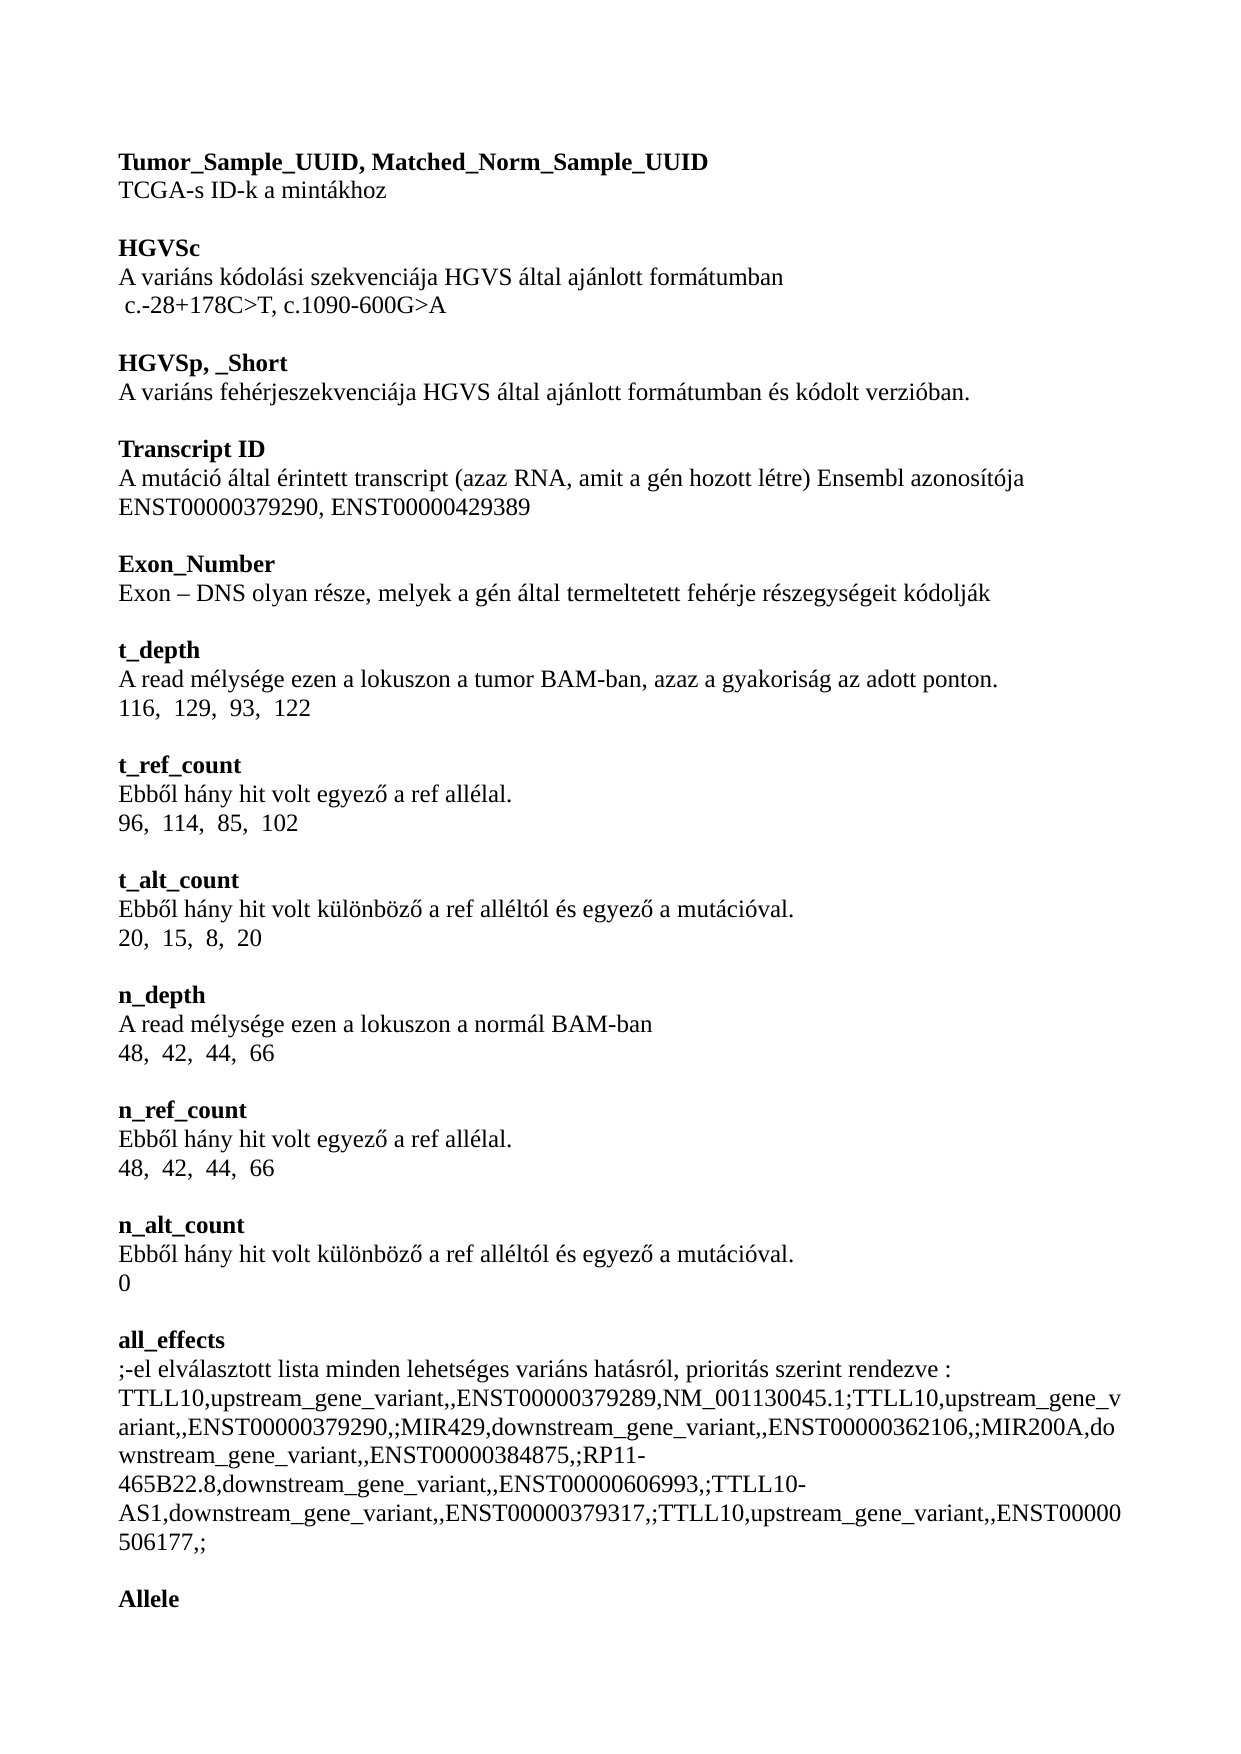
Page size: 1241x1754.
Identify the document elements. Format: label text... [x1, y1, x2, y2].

text t_alt_count [118, 866, 1122, 894]
text 0 [118, 1268, 1122, 1297]
text HGVSp, _Short [118, 348, 1122, 377]
text TTLL10,upstream_gene_variant,,ENST00000379289,NM_001130045.1;TTLL10,upstream_gene_variant,,ENST00000379290,;MIR429,downstream_gene_variant,,ENST00000362106,;MIR200A,downstream_gene_variant,,ENST00000384875,;RP11-465B22.8,downstream_gene_variant,,ENST00000606993,;TTLL10-AS1,downstream_gene_variant,,ENST00000379317,;TTLL10,upstream_gene_variant,,ENST00000506177,; [118, 1383, 1122, 1556]
text all_effects [118, 1326, 1122, 1354]
text A mutáció által érintett transcript (azaz RNA, amit a gén hozott létre) Ensembl azonosítója [118, 463, 1122, 492]
text 48, 42, 44, 66 [118, 1038, 1122, 1067]
text t_ref_count [118, 751, 1122, 779]
text 116, 129, 93, 122 [118, 693, 1122, 722]
text TCGA-s ID-k a mintákhoz [118, 176, 1122, 204]
text Ebből hány hit volt egyező a ref allélal. [118, 1124, 1122, 1153]
text 20, 15, 8, 20 [118, 923, 1122, 952]
text A read mélysége ezen a lokuszon a normál BAM-ban [118, 1009, 1122, 1038]
text c.-28+178C>T, c.1090-600G>A [118, 291, 1122, 319]
text Allele [118, 1584, 1122, 1613]
text Ebből hány hit volt egyező a ref allélal. [118, 779, 1122, 808]
text t_depth [118, 636, 1122, 664]
text A variáns kódolási szekvenciája HGVS által ajánlott formátumban [118, 262, 1122, 291]
text A read mélysége ezen a lokuszon a tumor BAM-ban, azaz a gyakoriság az adott ponton. [118, 664, 1122, 693]
text 48, 42, 44, 66 [118, 1153, 1122, 1182]
text Exon – DNS olyan része, melyek a gén által termeltetett fehérje részegységeit kódolják [118, 578, 1122, 607]
text ;-el elválasztott lista minden lehetséges variáns hatásról, prioritás szerint rendezve : [118, 1354, 1122, 1383]
text HGVSc [118, 233, 1122, 262]
text Exon_Number [118, 549, 1122, 578]
text Ebből hány hit volt különböző a ref alléltól és egyező a mutációval. [118, 894, 1122, 923]
text n_ref_count [118, 1096, 1122, 1124]
text 96, 114, 85, 102 [118, 808, 1122, 837]
text Tumor_Sample_UUID, Matched_Norm_Sample_UUID [118, 147, 1122, 176]
text ENST00000379290, ENST00000429389 [118, 492, 1122, 521]
text Ebből hány hit volt különböző a ref alléltól és egyező a mutációval. [118, 1239, 1122, 1268]
text Transcript ID [118, 434, 1122, 463]
text n_alt_count [118, 1211, 1122, 1239]
text n_depth [118, 981, 1122, 1009]
text A variáns fehérjeszekvenciája HGVS által ajánlott formátumban és kódolt verzióban. [118, 377, 1122, 406]
